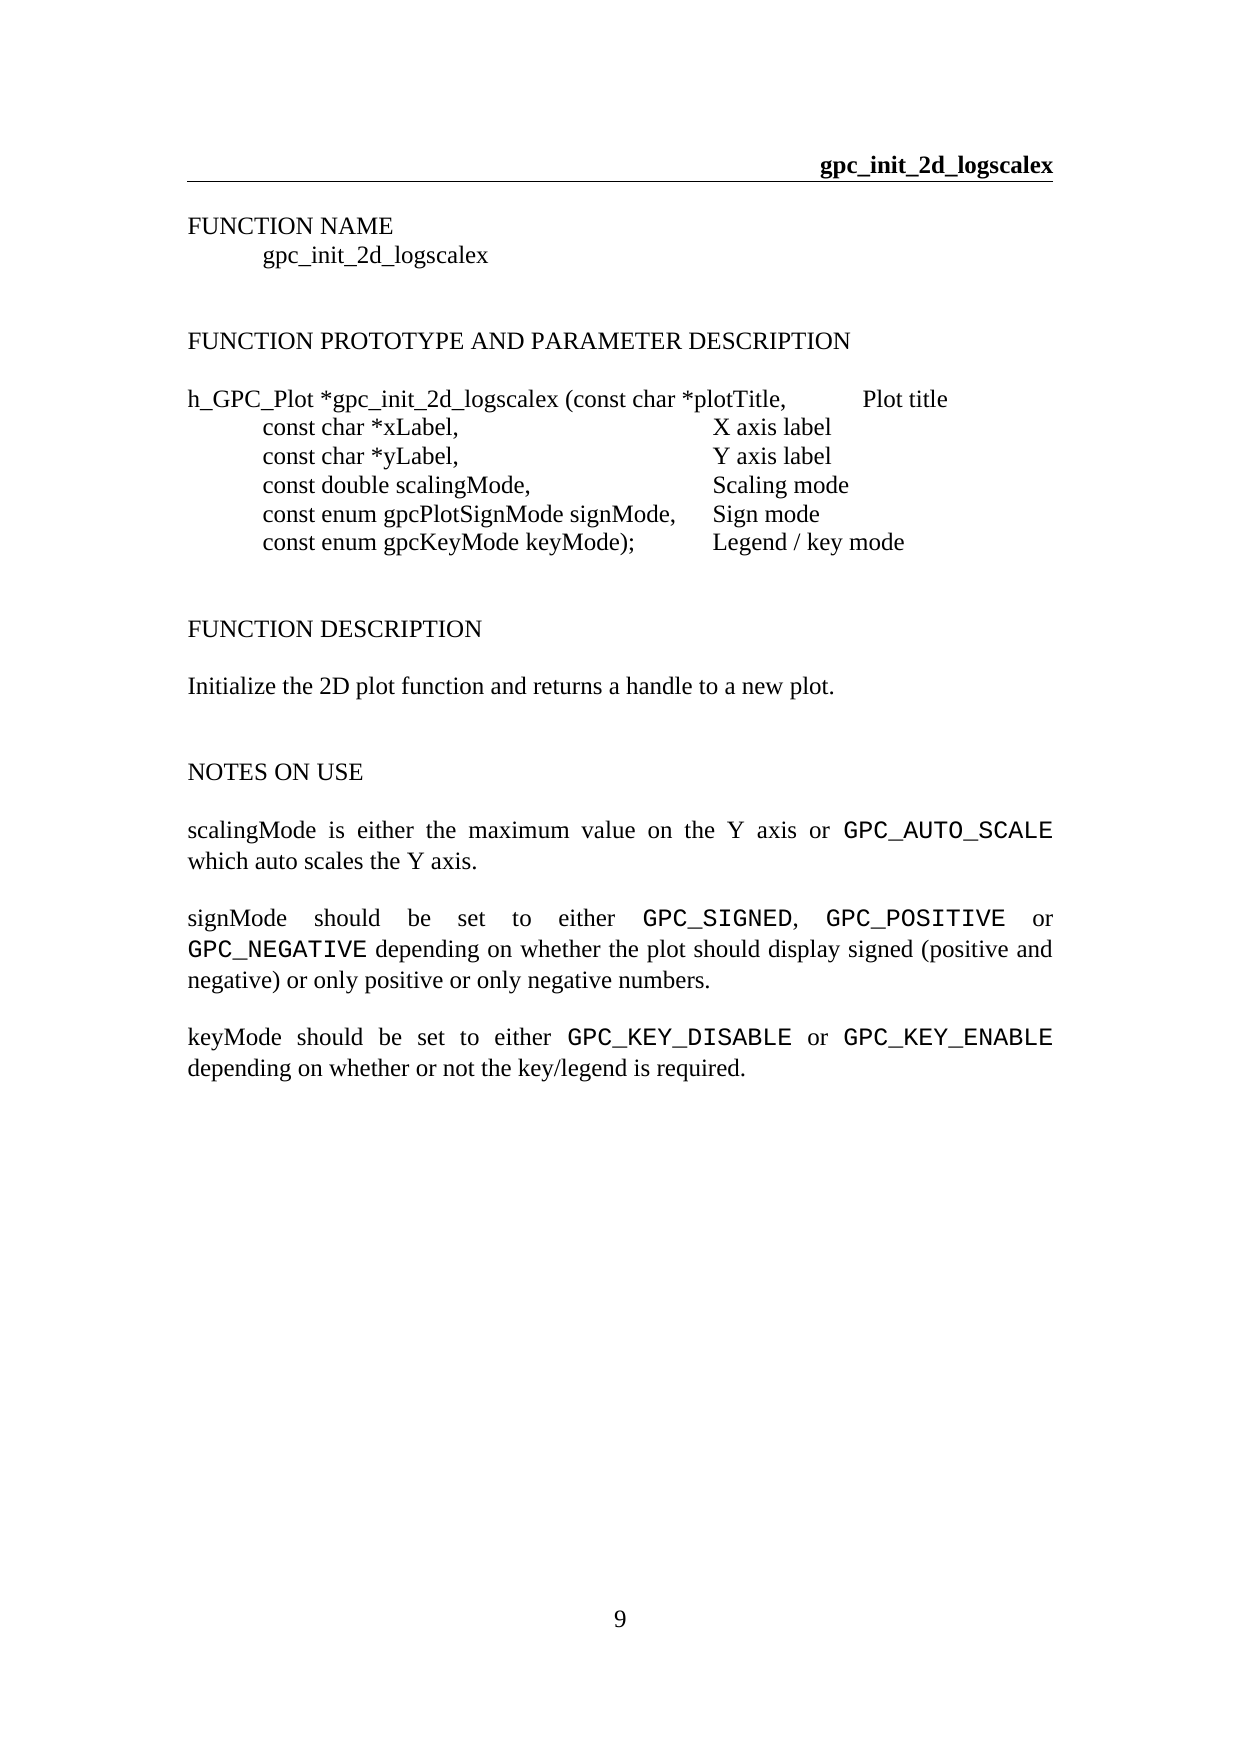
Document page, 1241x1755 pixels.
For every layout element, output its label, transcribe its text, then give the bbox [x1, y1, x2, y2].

text const enum gpcKeyMode keyMode); Legend / key mode [187, 527, 1053, 556]
text const enum gpcPlotSignMode signMode, Sign mode [187, 499, 1053, 527]
text signMode should be set to either GPC_SIGNED, GPC_POSITIVE or GPC_NEGATIVE depending on whether the plot should display signed (positive and negative) or only positive or only negative numbers. [187, 903, 1053, 994]
text const char *yLabel, Y axis label [187, 441, 1053, 470]
text gpc_init_2d_logscalex [187, 240, 1053, 269]
text const double scalingMode, Scaling mode [187, 470, 1053, 499]
text keyMode should be set to either GPC_KEY_DISABLE or GPC_KEY_ENABLE depending on whether or not the key/legend is required. [187, 1022, 1053, 1082]
text const char *xLabel, X axis label [187, 412, 1053, 441]
text FUNCTION DESCRIPTION [187, 614, 1053, 642]
text Initialize the 2D plot function and returns a handle to a new plot. [187, 671, 1053, 700]
text h_GPC_Plot *gpc_init_2d_logscalex (const char *plotTitle, Plot title [187, 384, 1053, 412]
text NOTES ON USE [187, 757, 1053, 786]
subtitle gpc_init_2d_logscalex [187, 150, 1053, 181]
text FUNCTION PROTOTYPE AND PARAMETER DESCRIPTION [187, 326, 1053, 355]
text FUNCTION NAME [187, 211, 1053, 240]
text scalingMode is either the maximum value on the Y axis or GPC_AUTO_SCALE which auto scales the Y axis. [187, 815, 1053, 874]
